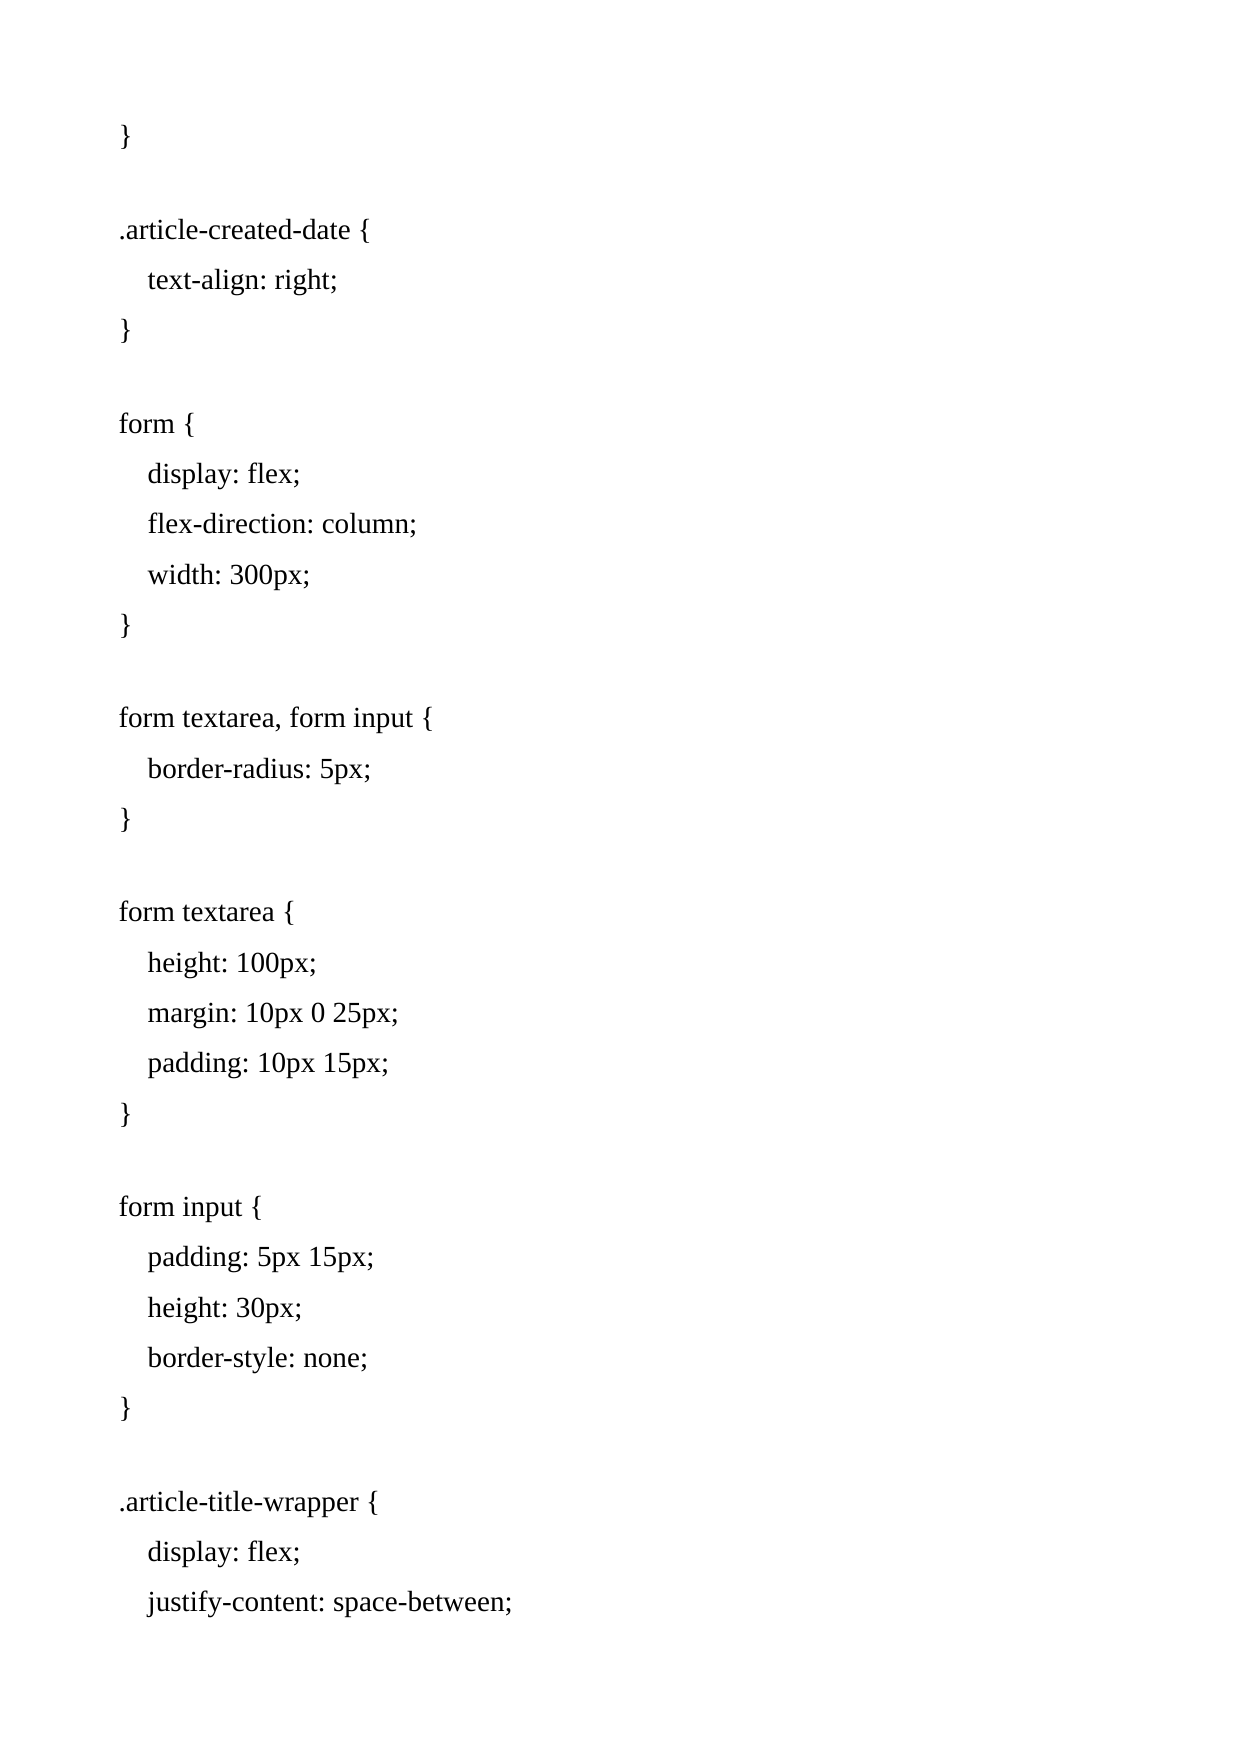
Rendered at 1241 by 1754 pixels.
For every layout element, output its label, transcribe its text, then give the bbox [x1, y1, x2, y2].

text padding: 5px 15px; [118, 1239, 1122, 1273]
text form textarea { [118, 894, 1122, 928]
text display: flex; [118, 456, 1122, 490]
text } [118, 1391, 1122, 1424]
text height: 30px; [118, 1290, 1122, 1323]
text } [118, 118, 1122, 152]
text flex-direction: column; [118, 506, 1122, 540]
text border-radius: 5px; [118, 751, 1122, 784]
text display: flex; [118, 1534, 1122, 1568]
text form { [118, 406, 1122, 439]
text width: 300px; [118, 557, 1122, 590]
text margin: 10px 0 25px; [118, 995, 1122, 1029]
text } [118, 607, 1122, 641]
text .article-title-wrapper { [118, 1484, 1122, 1517]
text border-style: none; [118, 1340, 1122, 1374]
text .article-created-date { [118, 212, 1122, 245]
text } [118, 312, 1122, 346]
text height: 100px; [118, 945, 1122, 978]
text justify-content: space-between; [118, 1584, 1122, 1618]
text } [118, 1096, 1122, 1129]
text } [118, 801, 1122, 835]
text form input { [118, 1189, 1122, 1223]
text text-align: right; [118, 262, 1122, 296]
text padding: 10px 15px; [118, 1046, 1122, 1079]
text form textarea, form input { [118, 701, 1122, 734]
